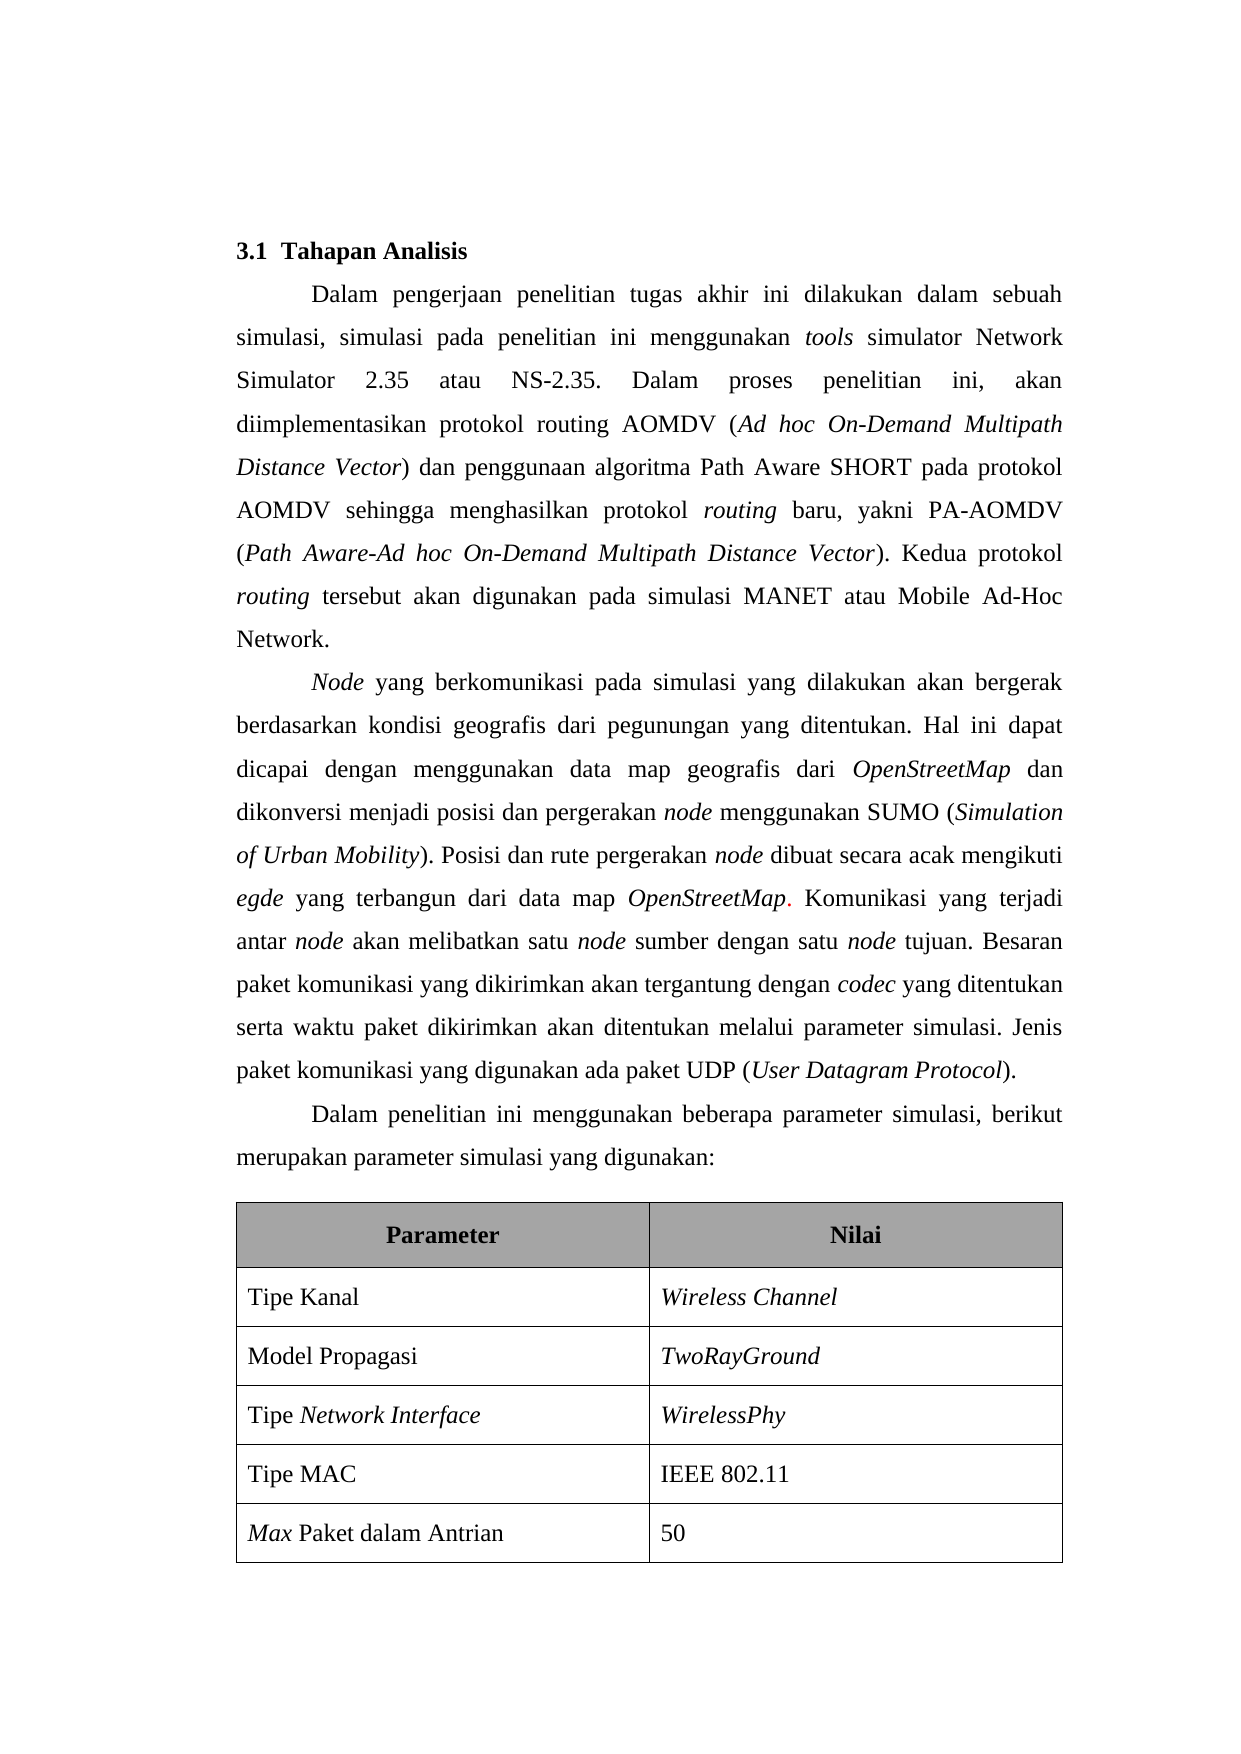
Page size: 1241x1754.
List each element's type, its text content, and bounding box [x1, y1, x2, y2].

table_cell Tipe Network Interface [237, 1386, 649, 1444]
table_header Nilai [650, 1203, 1062, 1267]
table_cell Max Paket dalam Antrian [237, 1504, 649, 1562]
table_cell 50 [650, 1504, 1062, 1562]
table_cell TwoRayGround [650, 1327, 1062, 1385]
subtitle Tahapan Analisis [236, 236, 1063, 265]
table_cell Model Propagasi [237, 1327, 649, 1385]
table_header Parameter [237, 1203, 649, 1267]
list Dalam penelitian ini menggunakan beberapa parameter simulasi, berikut merupakan parameter simulasi yang digunakan: [236, 1099, 1063, 1171]
table_cell WirelessPhy [650, 1386, 1062, 1444]
list Dalam pengerjaan penelitian tugas akhir ini dilakukan dalam sebuah simulasi, simulasi pada penelitian ini menggunakan tools simulator Network Simulator 2.35 atau NS-2.35. Dalam proses penelitian ini, akan diimplementasikan protokol routing AOMDV (Ad hoc On-Demand Multipath Distance Vector) dan penggunaan algoritma Path Aware SHORT pada protokol AOMDV sehingga menghasilkan protokol routing baru, yakni PA-AOMDV (Path Aware-Ad hoc On-Demand Multipath Distance Vector). Kedua protokol routing tersebut akan digunakan pada simulasi MANET atau Mobile Ad-Hoc Network. [236, 279, 1063, 653]
table_cell Wireless Channel [650, 1268, 1062, 1326]
table_cell Tipe Kanal [237, 1268, 649, 1326]
table_cell Tipe MAC [237, 1445, 649, 1503]
list Node yang berkomunikasi pada simulasi yang dilakukan akan bergerak berdasarkan kondisi geografis dari pegunungan yang ditentukan. Hal ini dapat dicapai dengan menggunakan data map geografis dari OpenStreetMap dan dikonversi menjadi posisi dan pergerakan node menggunakan SUMO (Simulation of Urban Mobility). Posisi dan rute pergerakan node dibuat secara acak mengikuti egde yang terbangun dari data map OpenStreetMap. Komunikasi yang terjadi antar node akan melibatkan satu node sumber dengan satu node tujuan. Besaran paket komunikasi yang dikirimkan akan tergantung dengan codec yang ditentukan serta waktu paket dikirimkan akan ditentukan melalui parameter simulasi. Jenis paket komunikasi yang digunakan ada paket UDP (User Datagram Protocol). [236, 667, 1063, 1084]
table_cell IEEE 802.11 [650, 1445, 1062, 1503]
